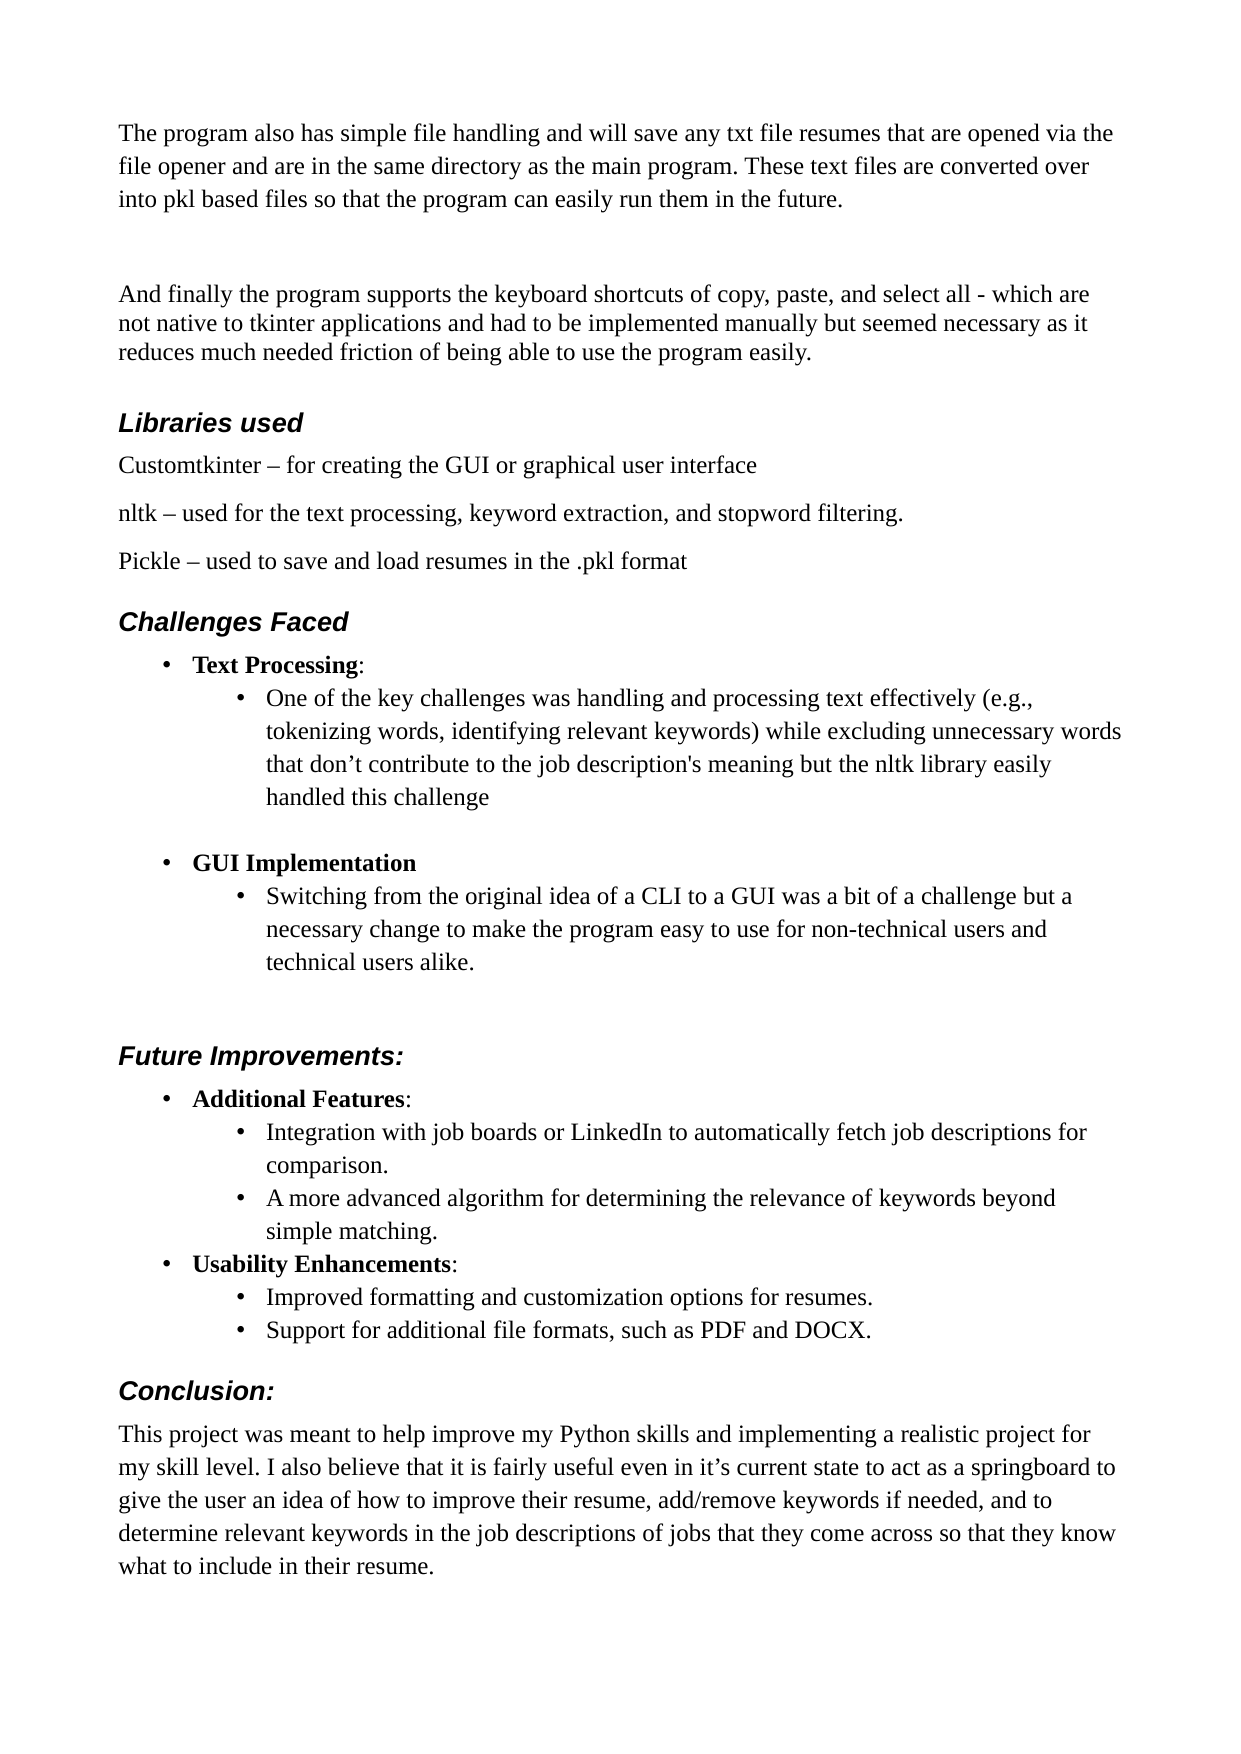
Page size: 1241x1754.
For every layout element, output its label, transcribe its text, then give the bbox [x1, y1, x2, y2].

list Improved formatting and customization options for resumes. [236, 1282, 1122, 1311]
list Additional Features: [162, 1084, 1122, 1112]
subtitle Conclusion: [118, 1375, 1122, 1406]
list Support for additional file formats, such as PDF and DOCX. [236, 1315, 1122, 1344]
subtitle Libraries used [118, 407, 1122, 438]
list GUI Implementation [162, 848, 1122, 877]
list Usability Enhancements: [162, 1249, 1122, 1278]
list Switching from the original idea of a CLI to a GUI was a bit of a challenge but a necessary change to make the program easy to use for non-technical users and technical users alike. [236, 881, 1122, 976]
text Pickle – used to save and load resumes in the .pkl format [118, 546, 1122, 574]
subtitle Future Improvements: [118, 1040, 1122, 1071]
subtitle Challenges Faced [118, 606, 1122, 637]
text The program also has simple file handling and will save any txt file resumes that are opened via the file opener and are in the same directory as the main program. These text files are converted over into pkl based files so that the program can easily run them in the future. [118, 118, 1122, 213]
text Customtkinter – for creating the GUI or graphical user interface [118, 451, 1122, 479]
text nltk – used for the text processing, keyword extraction, and stopword filtering. [118, 498, 1122, 527]
text This project was meant to help improve my Python skills and implementing a realistic project for my skill level. I also believe that it is fairly useful even in it’s current state to act as a springboard to give the user an idea of how to improve their resume, add/remove keywords if needed, and to determine relevant keywords in the job descriptions of jobs that they come across so that they know what to include in their resume. [118, 1419, 1122, 1579]
list One of the key challenges was handling and processing text effectively (e.g., tokenizing words, identifying relevant keywords) while excluding unnecessary words that don’t contribute to the job description's meaning but the nltk library easily handled this challenge [236, 683, 1122, 811]
list Integration with job boards or LinkedIn to automatically fetch job descriptions for comparison. [236, 1117, 1122, 1178]
text And finally the program supports the keyboard shortcuts of copy, paste, and select all - which are not native to tkinter applications and had to be implemented manually but seemed necessary as it reduces much needed friction of being able to use the program easily. [118, 279, 1122, 366]
list Text Processing: [162, 650, 1122, 678]
list A more advanced algorithm for determining the relevance of keywords beyond simple matching. [236, 1183, 1122, 1244]
